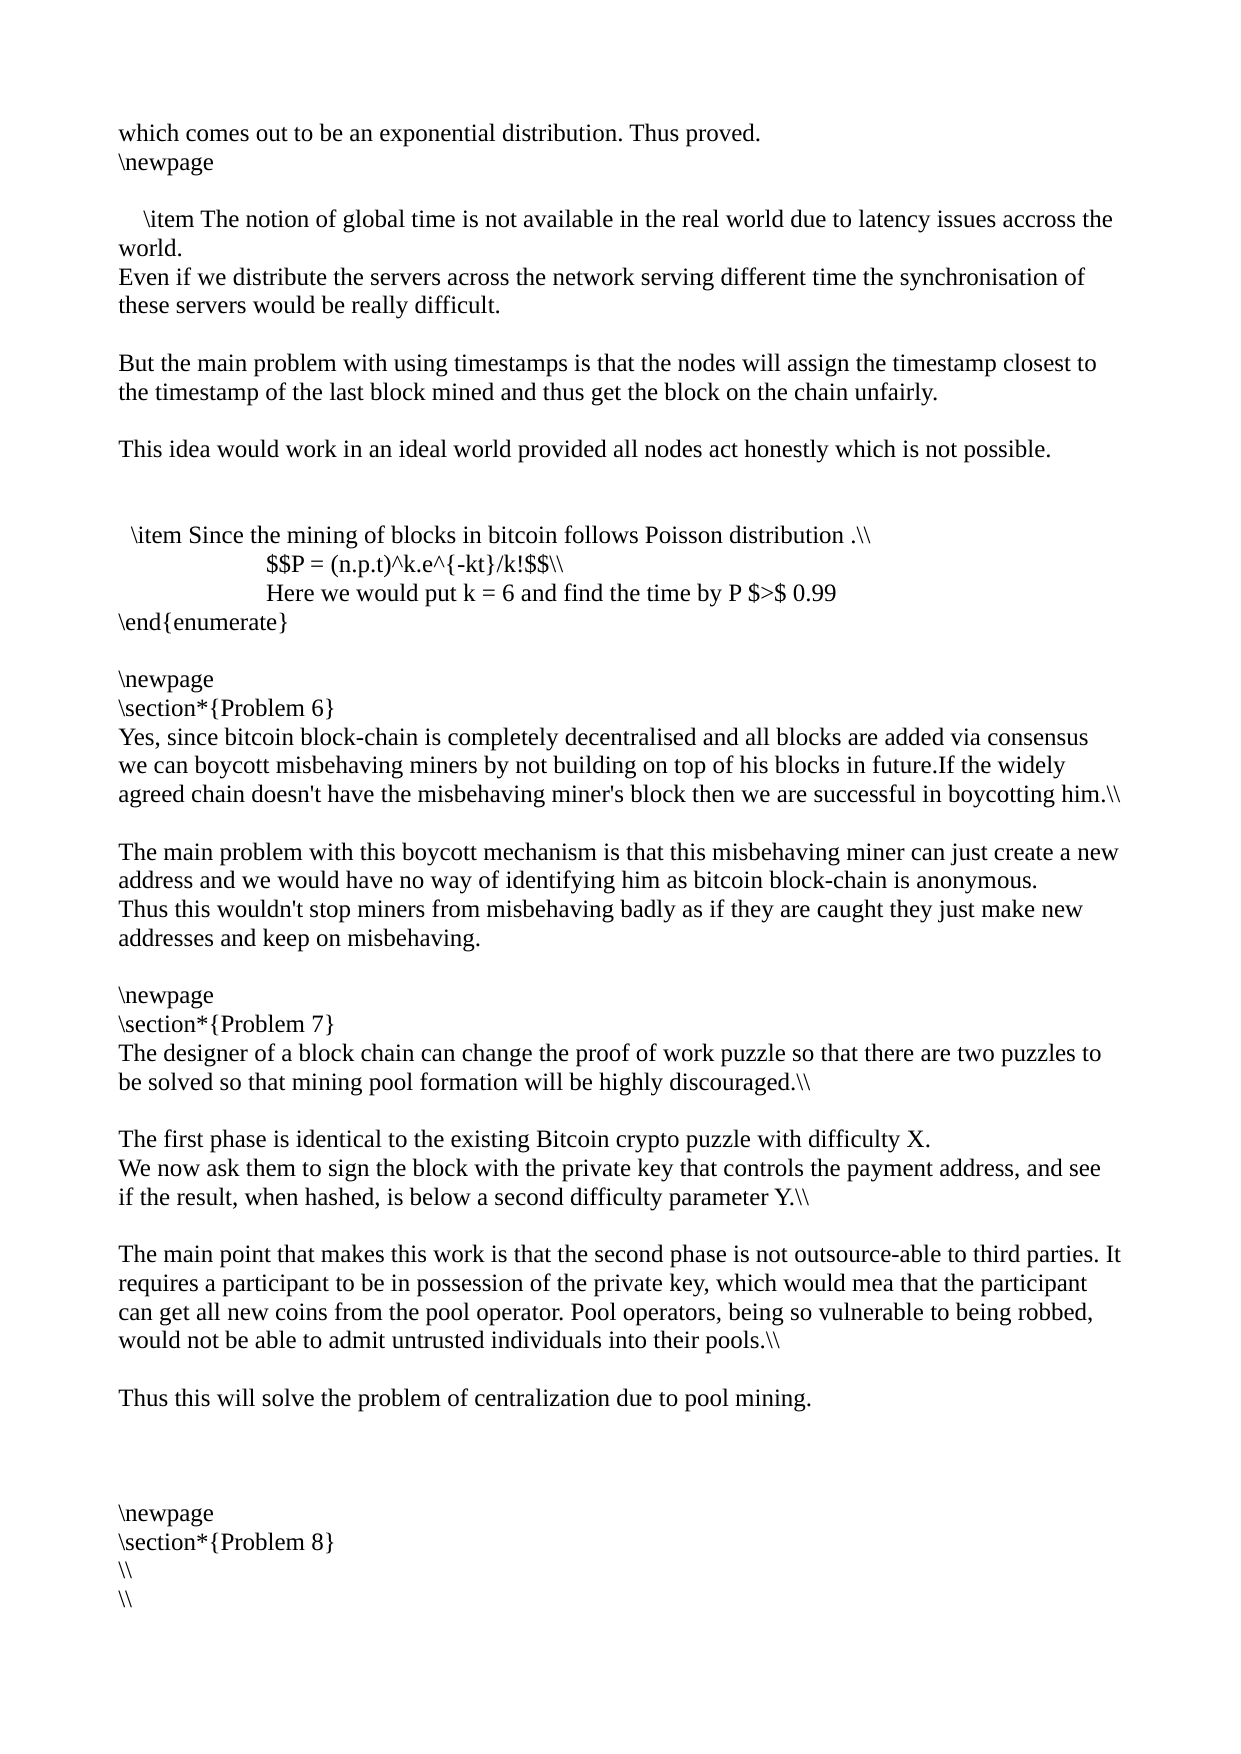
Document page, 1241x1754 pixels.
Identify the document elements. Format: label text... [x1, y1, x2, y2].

text \section*{Problem 7} [118, 1009, 1122, 1038]
text \end{enumerate} [118, 607, 1122, 636]
text Here we would put k = 6 and find the time by P $>$ 0.99 [118, 578, 1122, 607]
text Thus this wouldn't stop miners from misbehaving badly as if they are caught they just make new addresses and keep on misbehaving. [118, 894, 1122, 952]
text Even if we distribute the servers across the network serving different time the synchronisation of these servers would be really difficult. [118, 262, 1122, 319]
text Thus this will solve the problem of centralization due to pool mining. [118, 1383, 1122, 1412]
text \newpage [118, 147, 1122, 176]
text \section*{Problem 6} [118, 693, 1122, 722]
text \newpage [118, 1498, 1122, 1527]
text We now ask them to sign the block with the private key that controls the payment address, and see if the result, when hashed, is below a second difficulty parameter Y.\\ [118, 1153, 1122, 1211]
text The main problem with this boycott mechanism is that this misbehaving miner can just create a new address and we would have no way of identifying him as bitcoin block-chain is anonymous. [118, 837, 1122, 894]
text which comes out to be an exponential distribution. Thus proved. [118, 118, 1122, 147]
text \\ [118, 1584, 1122, 1613]
text \item The notion of global time is not available in the real world due to latency issues accross the world. [118, 204, 1122, 262]
text The designer of a block chain can change the proof of work puzzle so that there are two puzzles to be solved so that mining pool formation will be highly discouraged.\\ [118, 1038, 1122, 1096]
text $$P = (n.p.t)^k.e^{-kt}/k!$$\\ [118, 549, 1122, 578]
text But the main problem with using timestamps is that the nodes will assign the timestamp closest to the timestamp of the last block mined and thus get the block on the chain unfairly. [118, 348, 1122, 406]
text This idea would work in an ideal world provided all nodes act honestly which is not possible. [118, 434, 1122, 463]
text \\ [118, 1556, 1122, 1584]
text The main point that makes this work is that the second phase is not outsource-able to third parties. It requires a participant to be in possession of the private key, which would mea that the participant can get all new coins from the pool operator. Pool operators, being so vulnerable to being robbed, would not be able to admit untrusted individuals into their pools.\\ [118, 1239, 1122, 1354]
text \section*{Problem 8} [118, 1527, 1122, 1556]
text \newpage [118, 981, 1122, 1009]
text The first phase is identical to the existing Bitcoin crypto puzzle with difficulty X. [118, 1124, 1122, 1153]
text Yes, since bitcoin block-chain is completely decentralised and all blocks are added via consensus we can boycott misbehaving miners by not building on top of his blocks in future.If the widely agreed chain doesn't have the misbehaving miner's block then we are successful in boycotting him.\\ [118, 722, 1122, 808]
text \newpage [118, 664, 1122, 693]
text \item Since the mining of blocks in bitcoin follows Poisson distribution .\\ [118, 521, 1122, 549]
